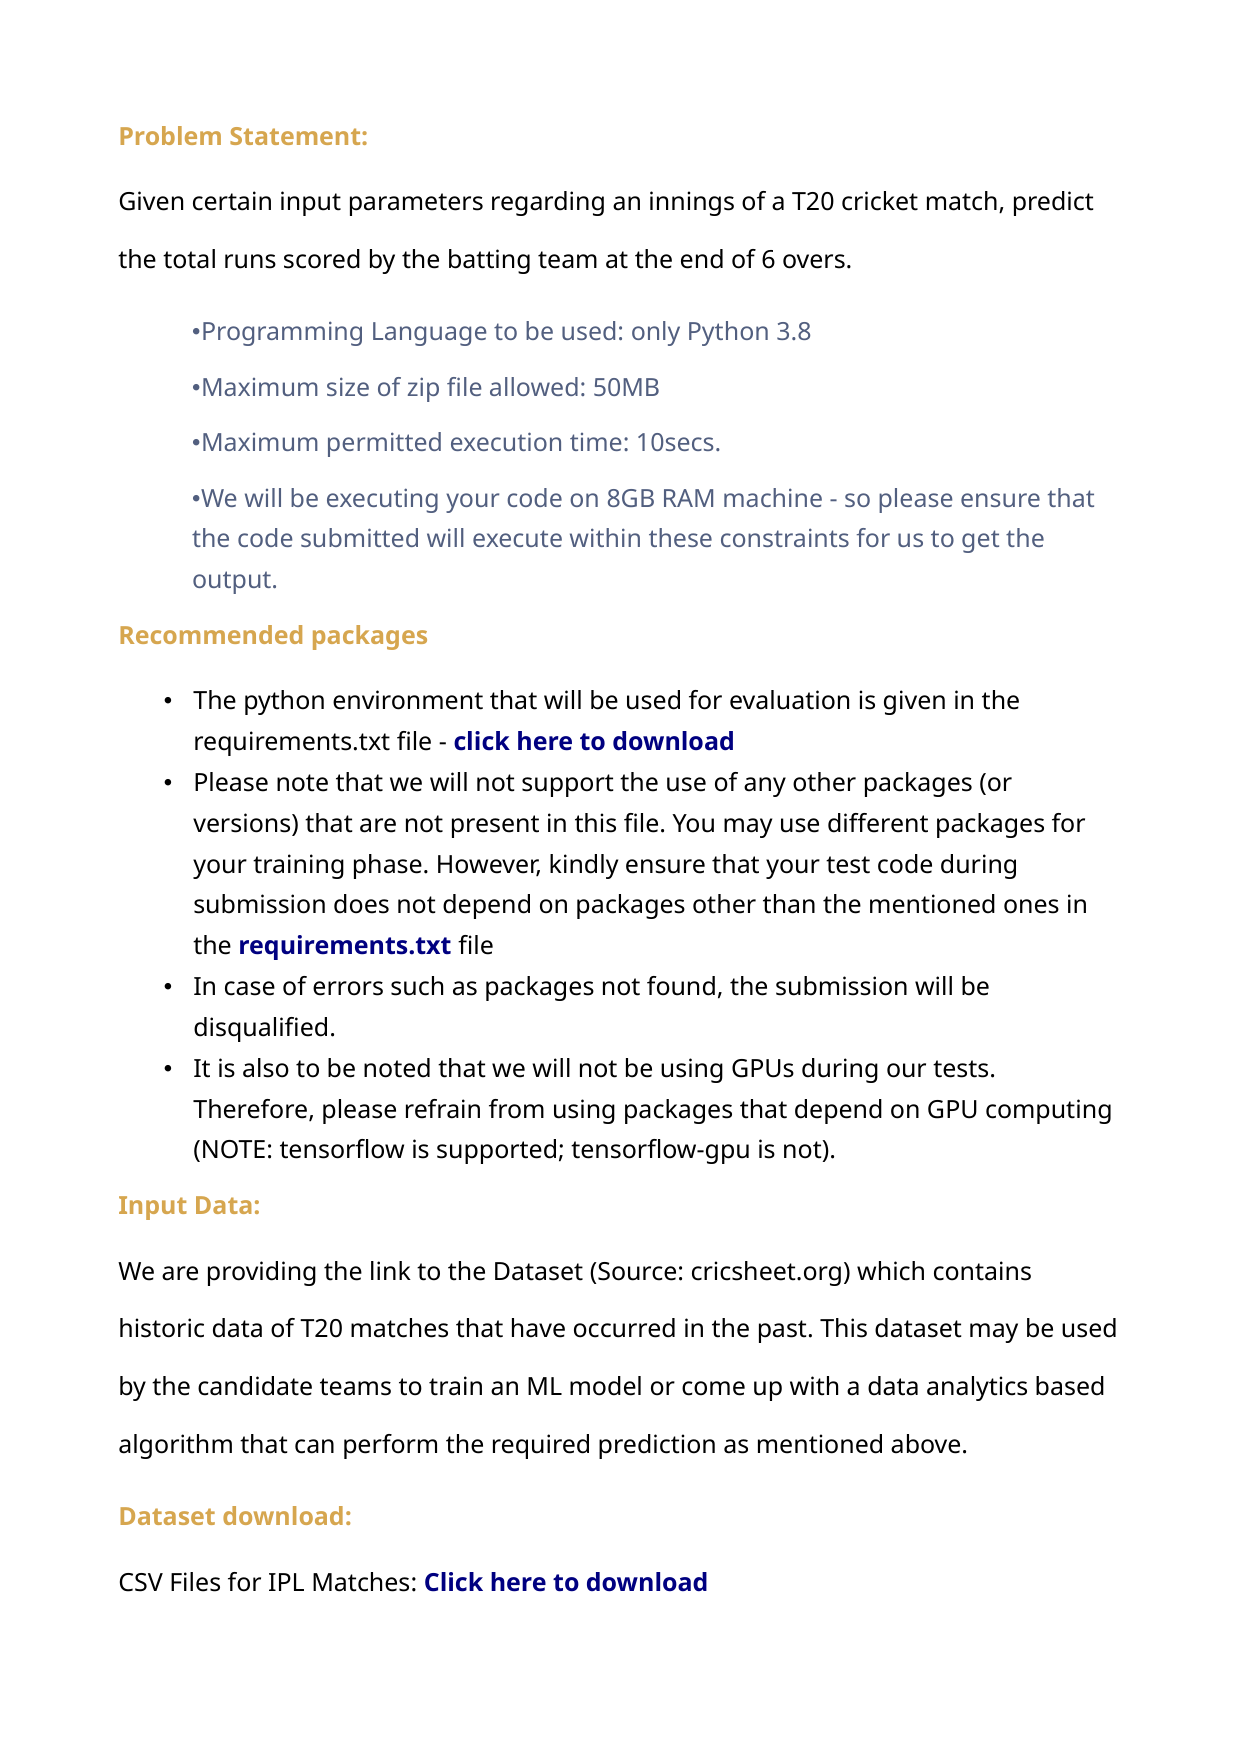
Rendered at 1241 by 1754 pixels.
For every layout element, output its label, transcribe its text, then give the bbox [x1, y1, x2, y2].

list Maximum size of zip file allowed: 50MB [118, 369, 1122, 403]
list Maximum permitted execution time: 10secs. [118, 425, 1122, 459]
list Programming Language to be used: only Python 3.8 [118, 314, 1122, 348]
list It is also to be noted that we will not be using GPUs during our tests. Therefore, please refrain from using packages that depend on GPU computing (NOTE: tensorflow is supported; tensorflow-gpu is not). [164, 1050, 1122, 1166]
list We will be executing your code on 8GB RAM machine - so please ensure that the code submitted will execute within these constraints for us to get the output. [118, 480, 1122, 596]
list In case of errors such as packages not found, the submission will be disqualified. [164, 969, 1122, 1044]
text Dataset download: [118, 1499, 1122, 1533]
text CSV Files for IPL Matches: Click here to download [118, 1564, 1122, 1599]
text Problem Statement: [118, 118, 1122, 152]
text Recommended packages [118, 617, 1122, 651]
text Input Data: [118, 1187, 1122, 1222]
text Given certain input parameters regarding an innings of a T20 cricket match, predict the total runs scored by the batting team at the end of 6 overs. [118, 184, 1122, 276]
list Please note that we will not support the use of any other packages (or versions) that are not present in this file. You may use different packages for your training phase. However, kindly ensure that your test code during submission does not depend on packages other than the mentioned ones in the requirements.txt file [164, 764, 1122, 962]
list The python environment that will be used for evaluation is given in the requirements.txt file - click here to download [164, 683, 1122, 758]
text We are providing the link to the Dataset (Source: cricsheet.org) which contains historic data of T20 matches that have occurred in the past. This dataset may be used by the candidate teams to train an ML model or come up with a data analytics based algorithm that can perform the required prediction as mentioned above. [118, 1253, 1122, 1461]
